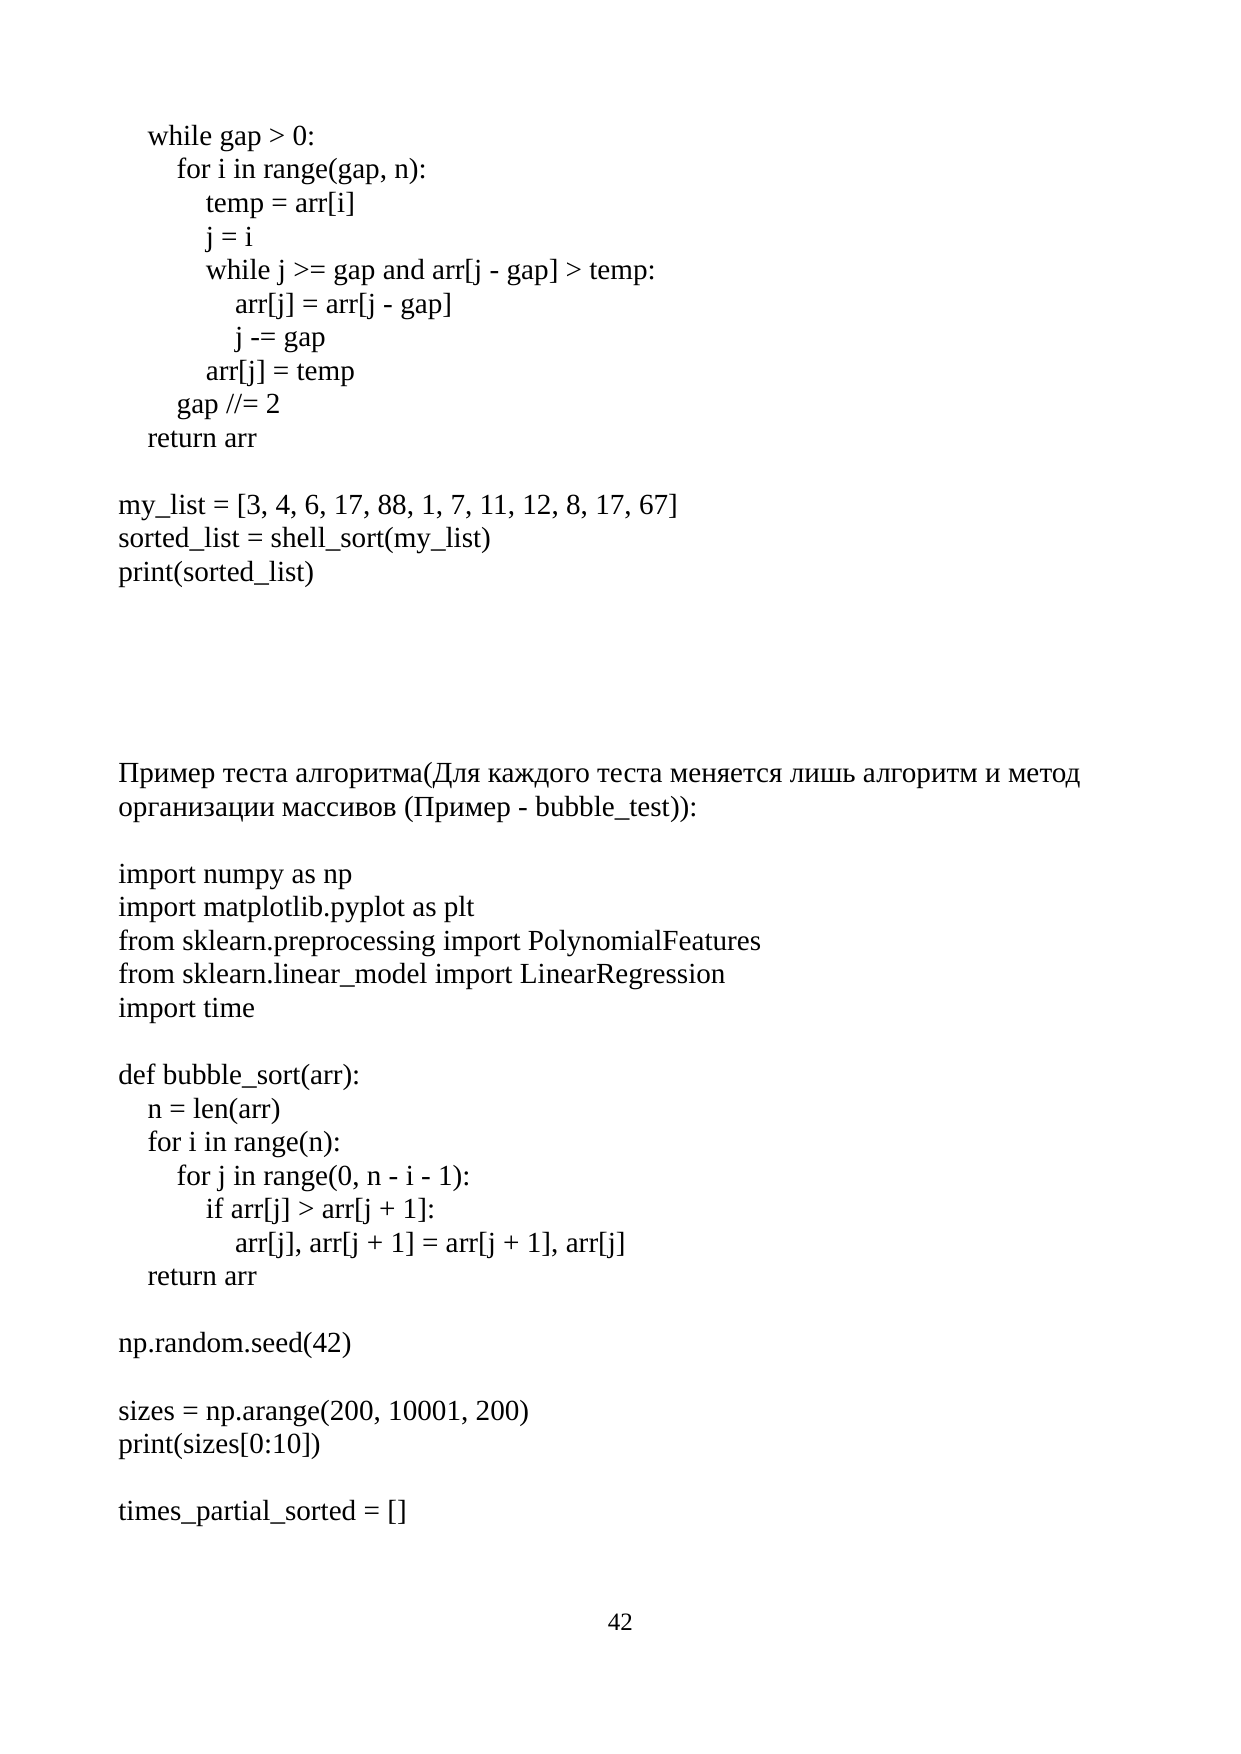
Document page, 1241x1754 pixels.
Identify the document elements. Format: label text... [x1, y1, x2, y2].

text n = len(arr) [118, 1091, 1122, 1124]
text Пример теста алгоритма(Для каждого теста меняется лишь алгоритм и метод организации массивов (Пример - bubble_test)): [118, 755, 1122, 822]
text for i in range(n): [118, 1124, 1122, 1158]
text j = i [118, 219, 1122, 252]
text print(sorted_list) [118, 554, 1122, 588]
text while j >= gap and arr[j - gap] > temp: [118, 252, 1122, 286]
text return arr [118, 1258, 1122, 1292]
text arr[j] = temp [118, 353, 1122, 386]
text arr[j], arr[j + 1] = arr[j + 1], arr[j] [118, 1225, 1122, 1258]
text my_list = [3, 4, 6, 17, 88, 1, 7, 11, 12, 8, 17, 67] [118, 487, 1122, 521]
text import matplotlib.pyplot as plt [118, 889, 1122, 923]
text return arr [118, 420, 1122, 453]
text while gap > 0: [118, 118, 1122, 152]
text from sklearn.linear_model import LinearRegression [118, 957, 1122, 990]
text for i in range(gap, n): [118, 152, 1122, 185]
text sizes = np.arange(200, 10001, 200) [118, 1393, 1122, 1426]
text from sklearn.preprocessing import PolynomialFeatures [118, 923, 1122, 957]
text times_partial_sorted = [] [118, 1493, 1122, 1527]
text arr[j] = arr[j - gap] [118, 286, 1122, 319]
text import time [118, 990, 1122, 1024]
text for j in range(0, n - i - 1): [118, 1158, 1122, 1191]
text j -= gap [118, 319, 1122, 353]
text gap //= 2 [118, 386, 1122, 420]
text def bubble_sort(arr): [118, 1057, 1122, 1091]
text np.random.seed(42) [118, 1326, 1122, 1359]
text print(sizes[0:10]) [118, 1426, 1122, 1460]
text temp = arr[i] [118, 185, 1122, 219]
text sorted_list = shell_sort(my_list) [118, 521, 1122, 554]
text if arr[j] > arr[j + 1]: [118, 1191, 1122, 1225]
text import numpy as np [118, 856, 1122, 889]
